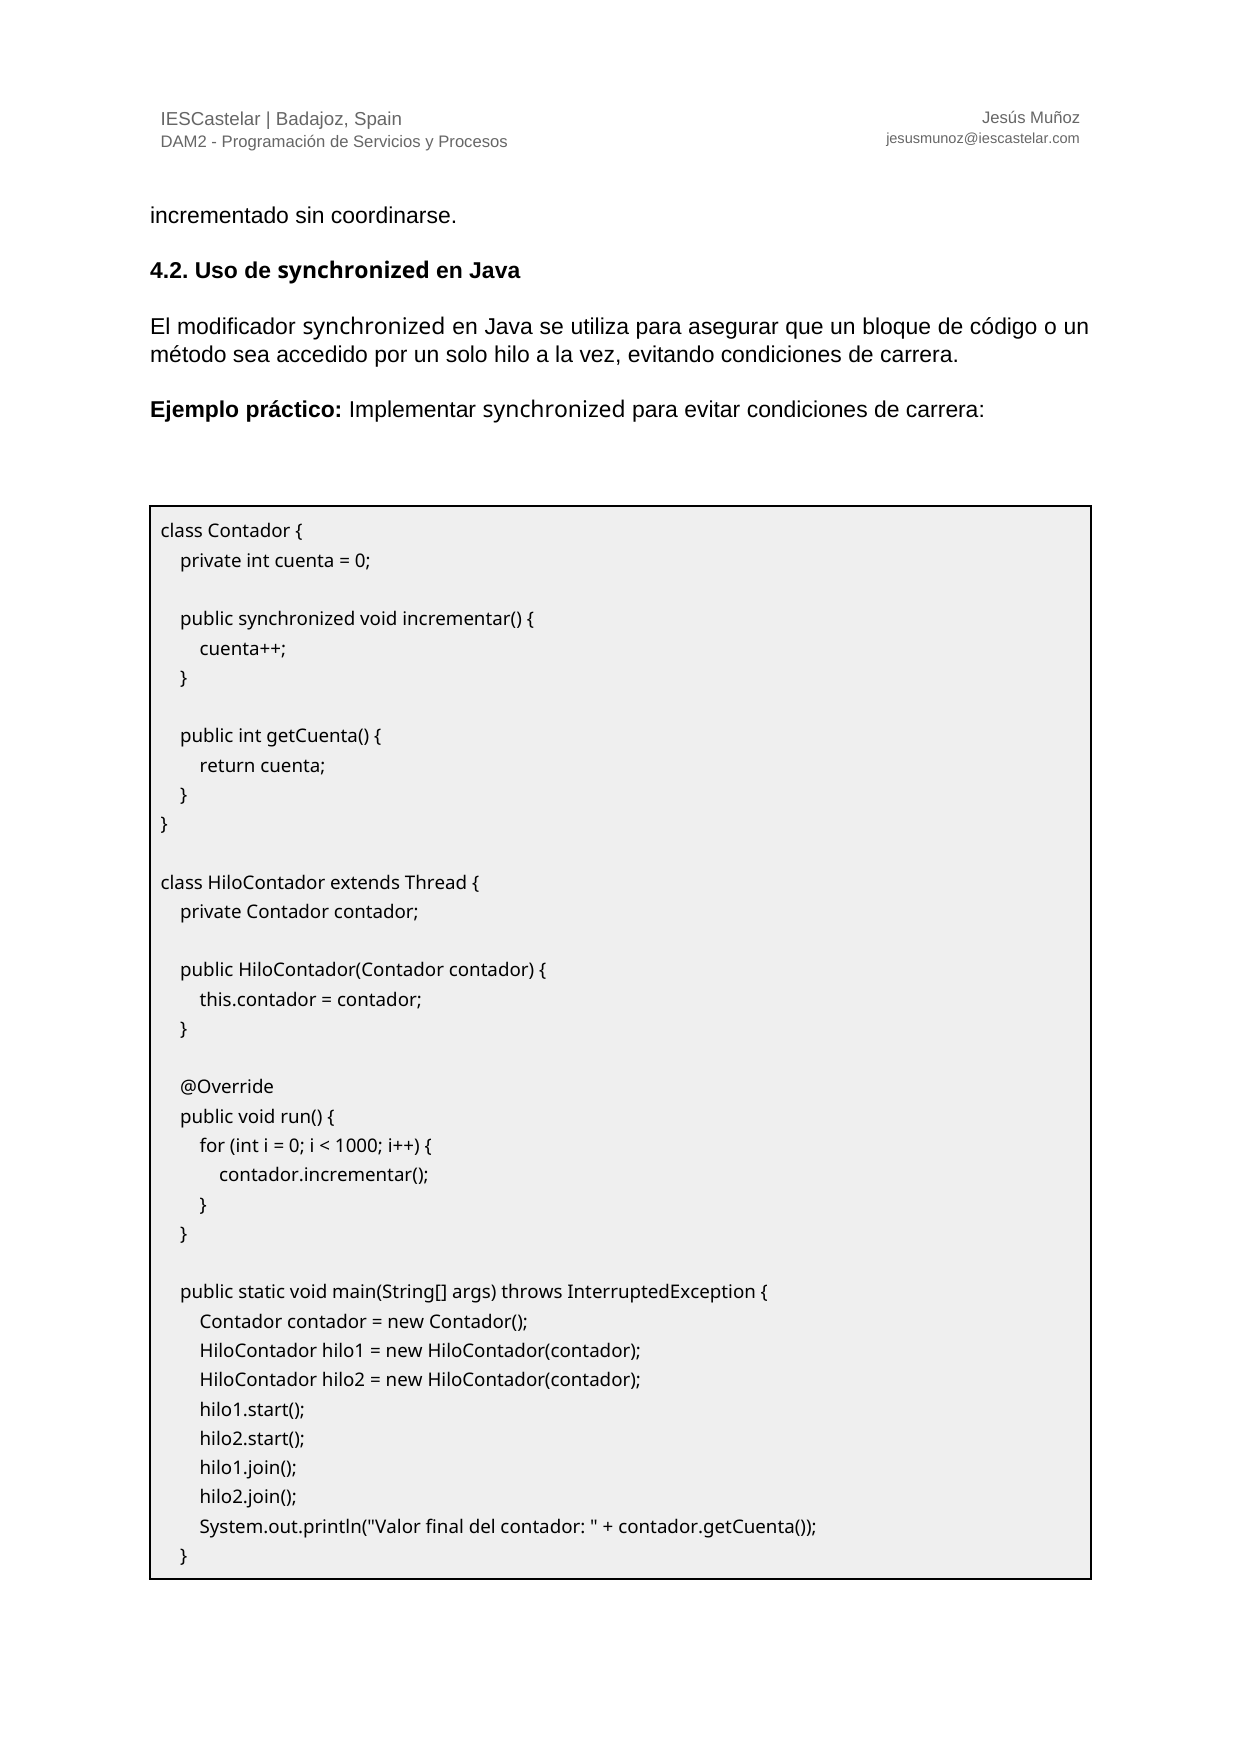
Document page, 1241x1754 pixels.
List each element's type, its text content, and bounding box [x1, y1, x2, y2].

text Ejemplo práctico: Implementar synchronized para evitar condiciones de carrera: [150, 393, 1090, 424]
text incrementado sin coordinarse. [150, 202, 1090, 229]
table_header class Contador { private int cuenta = 0; public synchronized void incrementar() { cuenta++; } public int getCuenta() { return cuenta; } } class HiloContador extends Thread { private Contador contador; public HiloContador(Contador contador) { this.contador = contador; } @Override public void run() { for (int i = 0; i < 1000; i++) { contador.incrementar(); } } public static void main(String[] args) throws InterruptedException { Contador contador = new Contador(); HiloContador hilo1 = new HiloContador(contador); HiloContador hilo2 = new HiloContador(contador); hilo1.start(); hilo2.start(); hilo1.join(); hilo2.join(); System.out.println("Valor final del contador: " + contador.getCuenta()); } [151, 507, 1090, 1578]
text El modificador synchronized en Java se utiliza para asegurar que un bloque de código o un método sea accedido por un solo hilo a la vez, evitando condiciones de carrera. [150, 310, 1090, 368]
subtitle 4.2. Uso de synchronized en Java [150, 254, 1090, 285]
